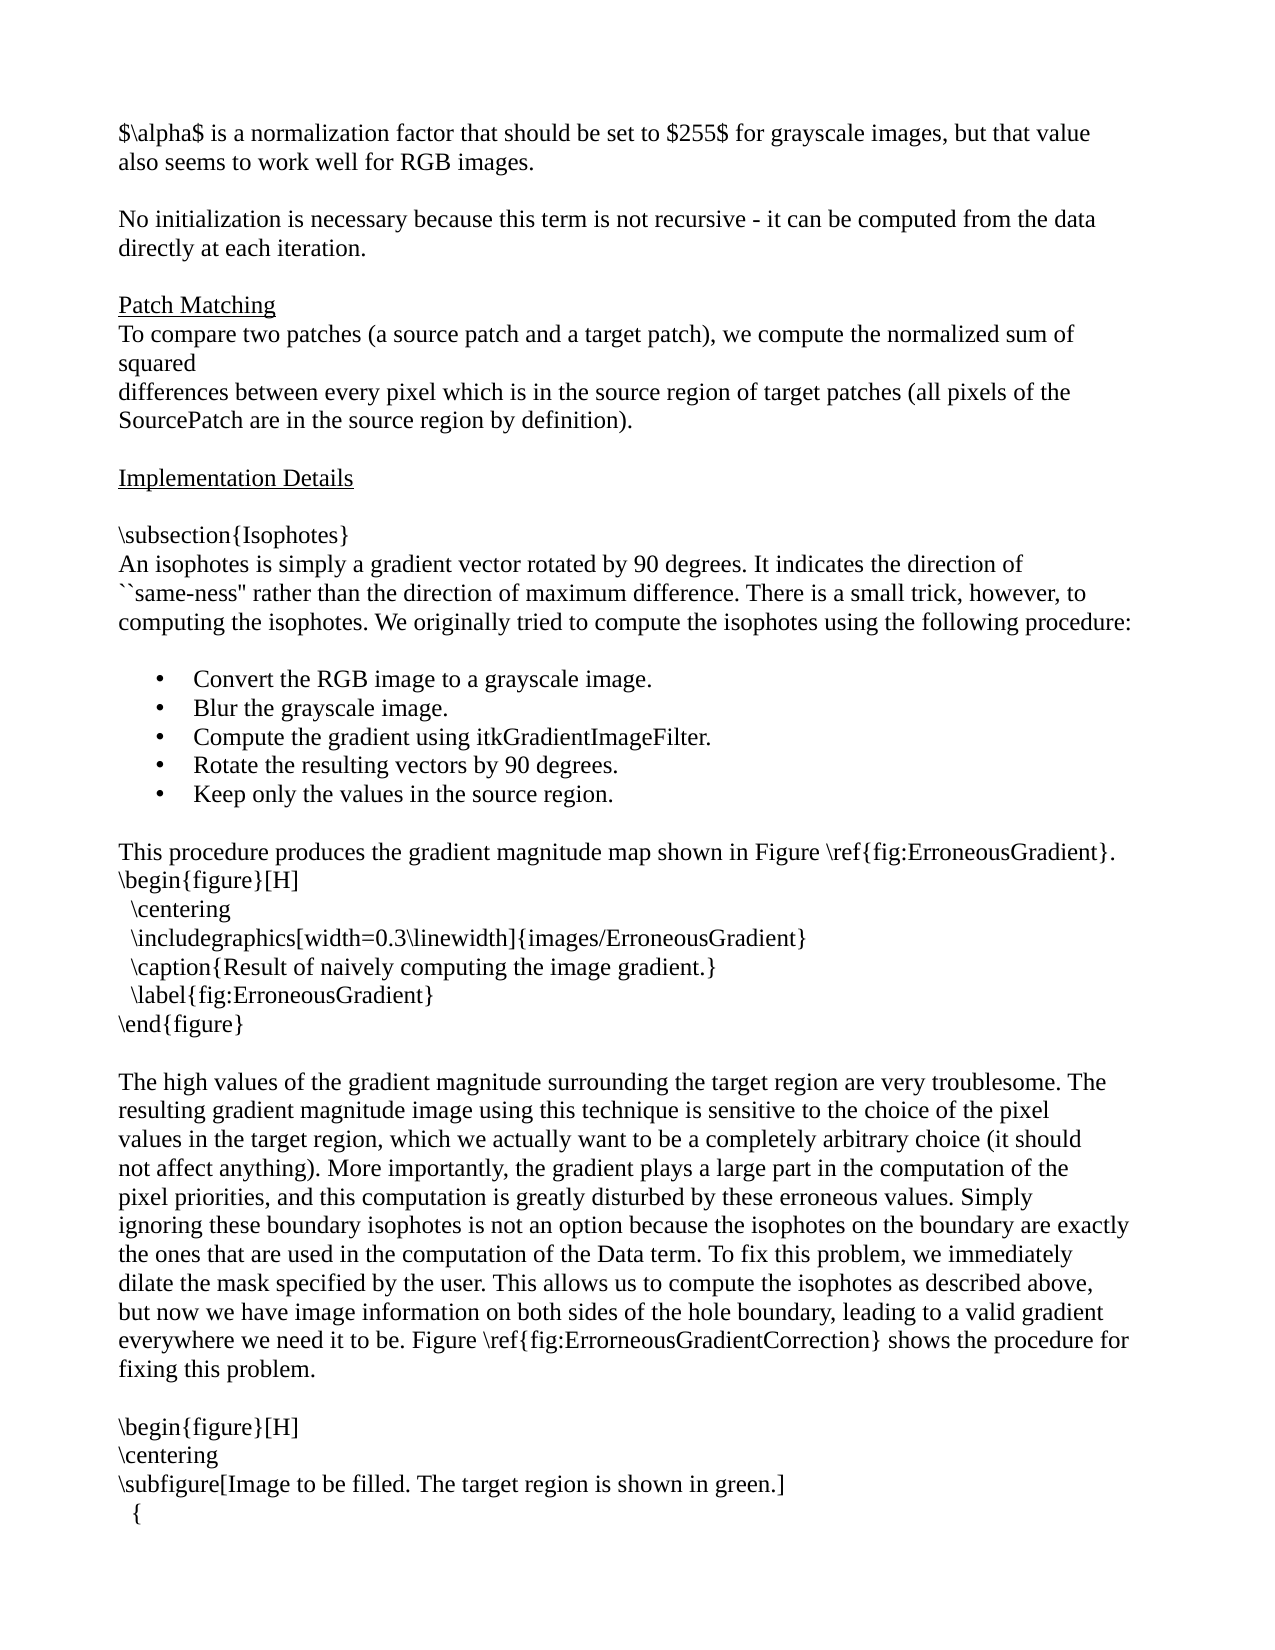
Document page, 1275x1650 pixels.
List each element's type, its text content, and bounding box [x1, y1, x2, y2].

text \caption{Result of naively computing the image gradient.} [118, 952, 1157, 981]
text directly at each iteration. [118, 233, 1157, 262]
text differences between every pixel which is in the source region of target patches (all pixels of the [118, 377, 1157, 406]
text \subfigure[Image to be filled. The target region is shown in green.] [118, 1469, 1157, 1498]
list Compute the gradient using itkGradientImageFilter. [156, 722, 1157, 751]
text values in the target region, which we actually want to be a completely arbitrary choice (it should [118, 1124, 1157, 1153]
text resulting gradient magnitude image using this technique is sensitive to the choice of the pixel [118, 1096, 1157, 1124]
text SourcePatch are in the source region by definition). [118, 406, 1157, 434]
text \begin{figure}[H] [118, 1412, 1157, 1441]
text \includegraphics[width=0.3\linewidth]{images/ErroneousGradient} [118, 923, 1157, 952]
text fixing this problem. [118, 1354, 1157, 1383]
list Keep only the values in the source region. [156, 779, 1157, 808]
list Rotate the resulting vectors by 90 degrees. [156, 751, 1157, 779]
text \centering [118, 1441, 1157, 1469]
text everywhere we need it to be. Figure \ref{fig:ErrorneousGradientCorrection} shows the procedure for [118, 1326, 1157, 1354]
list Blur the grayscale image. [156, 693, 1157, 722]
text This procedure produces the gradient magnitude map shown in Figure \ref{fig:ErroneousGradient}. [118, 837, 1157, 866]
text No initialization is necessary because this term is not recursive - it can be computed from the data [118, 204, 1157, 233]
text Patch Matching [118, 291, 1157, 319]
text not affect anything). More importantly, the gradient plays a large part in the computation of the [118, 1153, 1157, 1182]
text The high values of the gradient magnitude surrounding the target region are very troublesome. The [118, 1067, 1157, 1096]
text \end{figure} [118, 1009, 1157, 1038]
text \label{fig:ErroneousGradient} [118, 981, 1157, 1009]
text computing the isophotes. We originally tried to compute the isophotes using the following procedure: [118, 607, 1157, 636]
text the ones that are used in the computation of the Data term. To fix this problem, we immediately [118, 1239, 1157, 1268]
text An isophotes is simply a gradient vector rotated by 90 degrees. It indicates the direction of [118, 549, 1157, 578]
text \begin{figure}[H] [118, 866, 1157, 894]
text also seems to work well for RGB images. [118, 147, 1157, 176]
text To compare two patches (a source patch and a target patch), we compute the normalized sum of squared [118, 319, 1157, 377]
text ``same-ness'' rather than the direction of maximum difference. There is a small trick, however, to [118, 578, 1157, 607]
text pixel priorities, and this computation is greatly disturbed by these erroneous values. Simply [118, 1182, 1157, 1211]
text { [118, 1498, 1157, 1527]
text but now we have image information on both sides of the hole boundary, leading to a valid gradient [118, 1297, 1157, 1326]
text \centering [118, 894, 1157, 923]
text $\alpha$ is a normalization factor that should be set to $255$ for grayscale images, but that value [118, 118, 1157, 147]
text Implementation Details [118, 463, 1157, 492]
list Convert the RGB image to a grayscale image. [156, 664, 1157, 693]
text \subsection{Isophotes} [118, 521, 1157, 549]
text dilate the mask specified by the user. This allows us to compute the isophotes as described above, [118, 1268, 1157, 1297]
text ignoring these boundary isophotes is not an option because the isophotes on the boundary are exactly [118, 1211, 1157, 1239]
